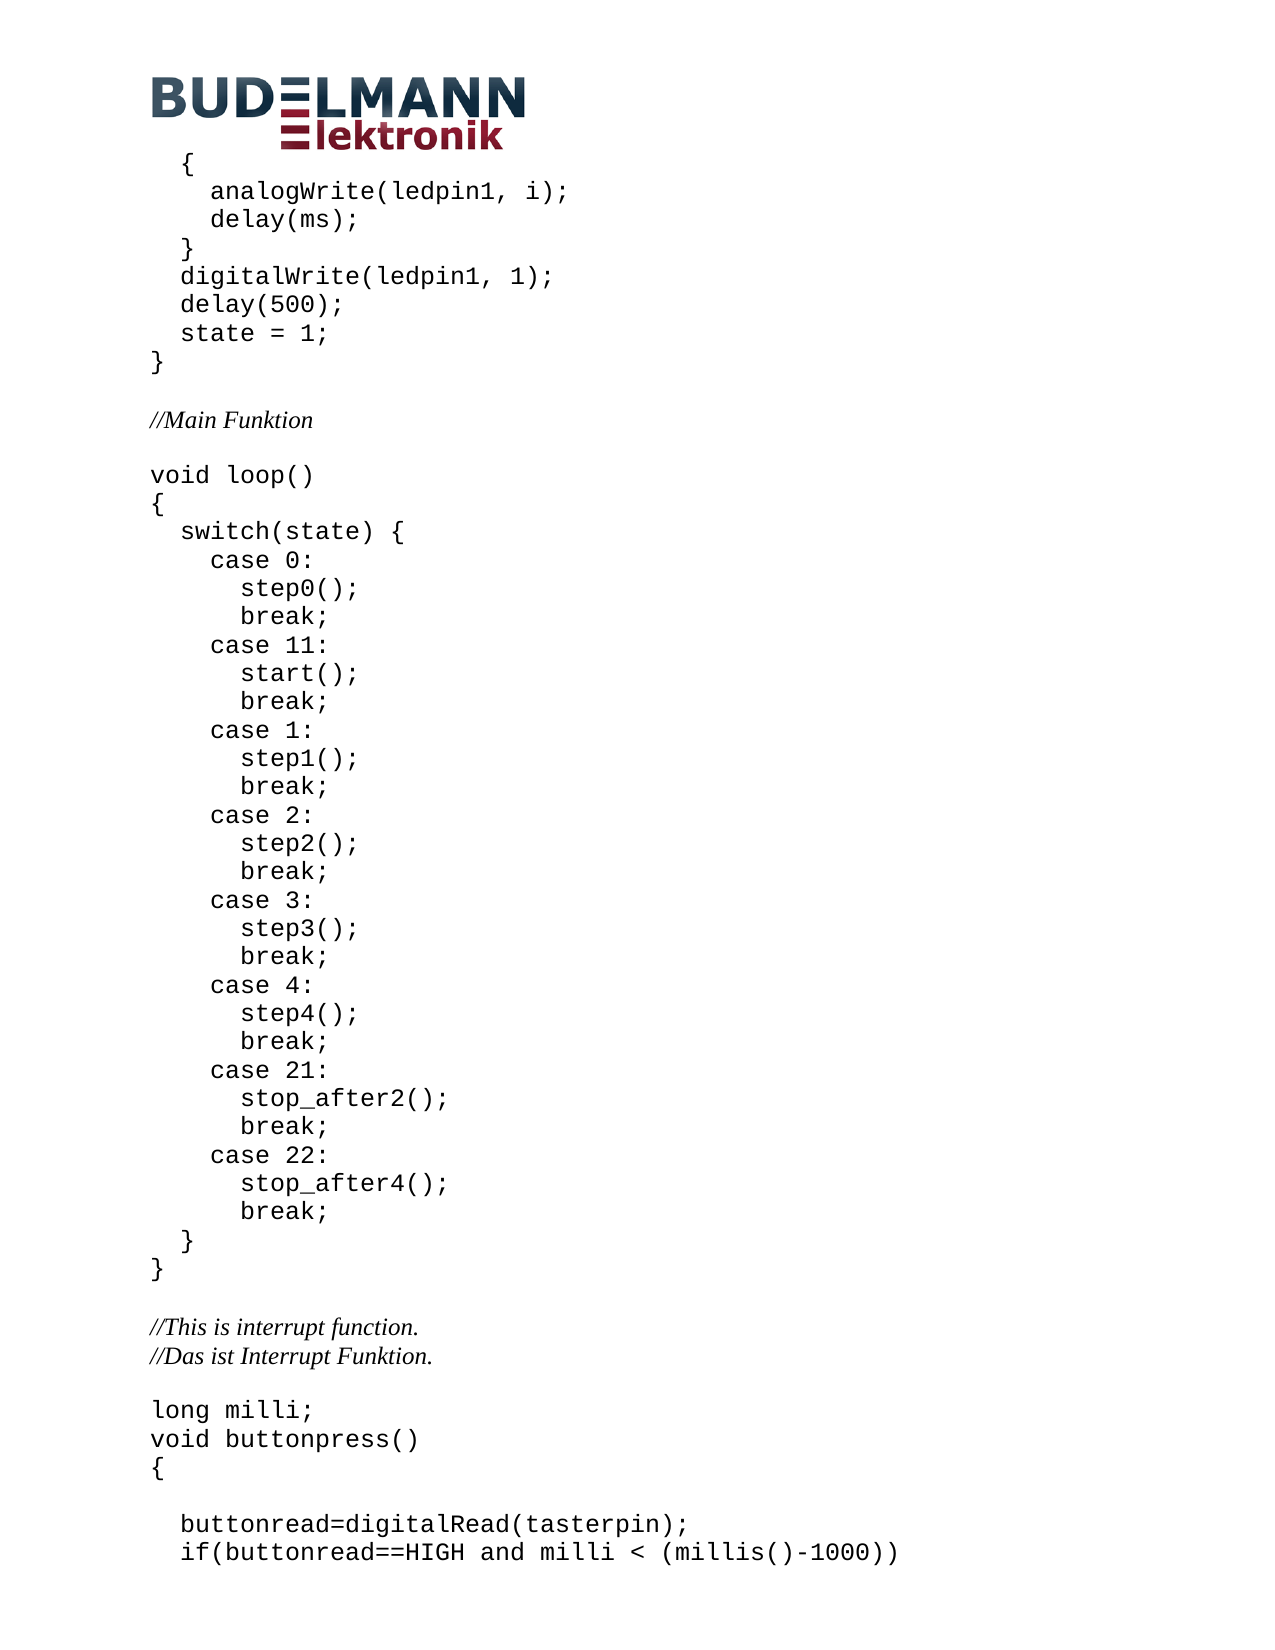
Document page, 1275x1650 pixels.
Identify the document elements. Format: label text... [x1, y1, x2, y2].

text start(); [150, 661, 1125, 689]
text //Main Funktion [150, 405, 1125, 434]
text case 4: [150, 972, 1125, 1001]
text break; [150, 604, 1125, 632]
text case 1: [150, 717, 1125, 746]
text break; [150, 774, 1125, 802]
text switch(state) { [150, 519, 1125, 547]
text case 3: [150, 887, 1125, 916]
text digitalWrite(ledpin1, 1); [150, 263, 1125, 292]
text analogWrite(ledpin1, i); [150, 178, 1125, 207]
text case 2: [150, 802, 1125, 831]
text break; [150, 1029, 1125, 1057]
text case 21: [150, 1057, 1125, 1086]
text delay(ms); [150, 207, 1125, 235]
text long milli; [150, 1398, 1125, 1426]
text break; [150, 859, 1125, 887]
text } [150, 235, 1125, 263]
text step0(); [150, 576, 1125, 604]
text state = 1; [150, 320, 1125, 348]
text step2(); [150, 831, 1125, 859]
text { [150, 150, 1125, 178]
text break; [150, 689, 1125, 717]
text if(buttonread==HIGH and milli < (millis()-1000)) [150, 1540, 1125, 1568]
text void loop() [150, 462, 1125, 491]
text step3(); [150, 916, 1125, 944]
text } [150, 348, 1125, 377]
text //Das ist Interrupt Funktion. [150, 1341, 1125, 1370]
text void buttonpress() [150, 1426, 1125, 1455]
text stop_after2(); [150, 1086, 1125, 1114]
text case 11: [150, 632, 1125, 661]
text break; [150, 1199, 1125, 1227]
text } [150, 1227, 1125, 1256]
text stop_after4(); [150, 1171, 1125, 1199]
text step4(); [150, 1001, 1125, 1029]
text } [150, 1256, 1125, 1284]
text case 0: [150, 547, 1125, 576]
text break; [150, 944, 1125, 972]
text { [150, 491, 1125, 519]
text { [150, 1455, 1125, 1483]
text buttonread=digitalRead(tasterpin); [150, 1511, 1125, 1540]
text case 22: [150, 1142, 1125, 1171]
text step1(); [150, 746, 1125, 774]
text //This is interrupt function. [150, 1312, 1125, 1341]
text delay(500); [150, 292, 1125, 320]
text break; [150, 1114, 1125, 1142]
